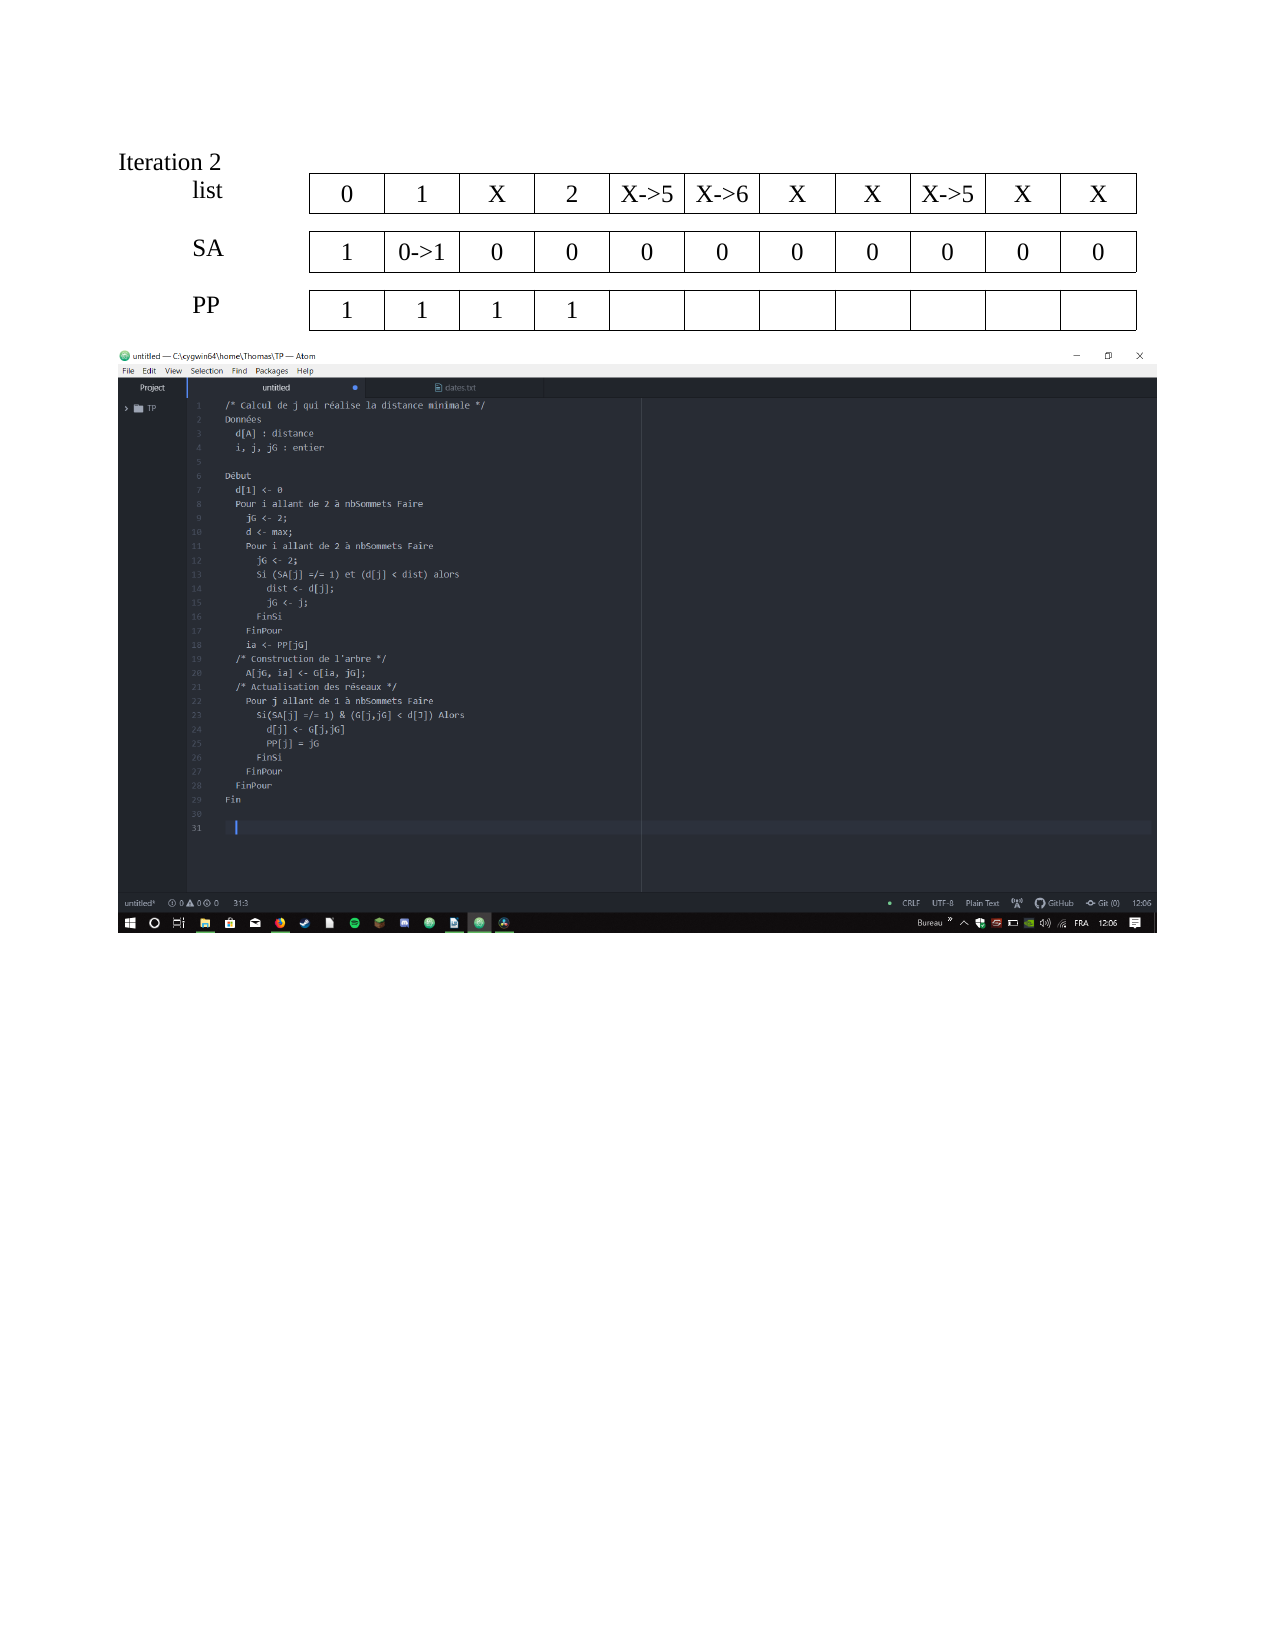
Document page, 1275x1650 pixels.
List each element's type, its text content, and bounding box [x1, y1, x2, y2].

table_header 0 [610, 232, 684, 272]
table_header X [836, 174, 910, 213]
table_header [685, 291, 759, 330]
table_header 1 [460, 291, 534, 330]
table_header X [460, 174, 534, 213]
table_header [1061, 291, 1136, 330]
table_header 1 [310, 291, 384, 330]
table_header 0 [460, 232, 534, 272]
table_header 1 [310, 232, 384, 272]
table_header 1 [535, 291, 609, 330]
text [1149, 233, 1157, 262]
text [1149, 291, 1157, 319]
table_header [836, 291, 910, 330]
table_header X [986, 174, 1060, 213]
text SA [118, 233, 301, 262]
table_header 0 [685, 232, 759, 272]
table_header 1 [385, 174, 459, 213]
text PP [118, 291, 301, 319]
table_header [911, 291, 985, 330]
table_header 0 [1061, 232, 1136, 272]
table_header 0 [986, 232, 1060, 272]
text [1149, 176, 1157, 204]
table_header 0 [836, 232, 910, 272]
text Iteration 2 [118, 147, 1157, 222]
table_header X->6 [685, 174, 759, 213]
table_header 0 [535, 232, 609, 272]
table_header 0 [760, 232, 835, 272]
table_header [760, 291, 835, 330]
table_header X [760, 174, 835, 213]
table_header 2 [535, 174, 609, 213]
table_header X->5 [610, 174, 684, 213]
table_header [986, 291, 1060, 330]
table_header 0 [911, 232, 985, 272]
table_header 1 [385, 291, 459, 330]
table_header [610, 291, 684, 330]
table_header 0 [310, 174, 384, 213]
table_header 0->1 [385, 232, 459, 272]
picture [118, 348, 1157, 933]
table_header X->5 [911, 174, 985, 213]
table_header X [1061, 174, 1136, 213]
text list [118, 176, 301, 204]
